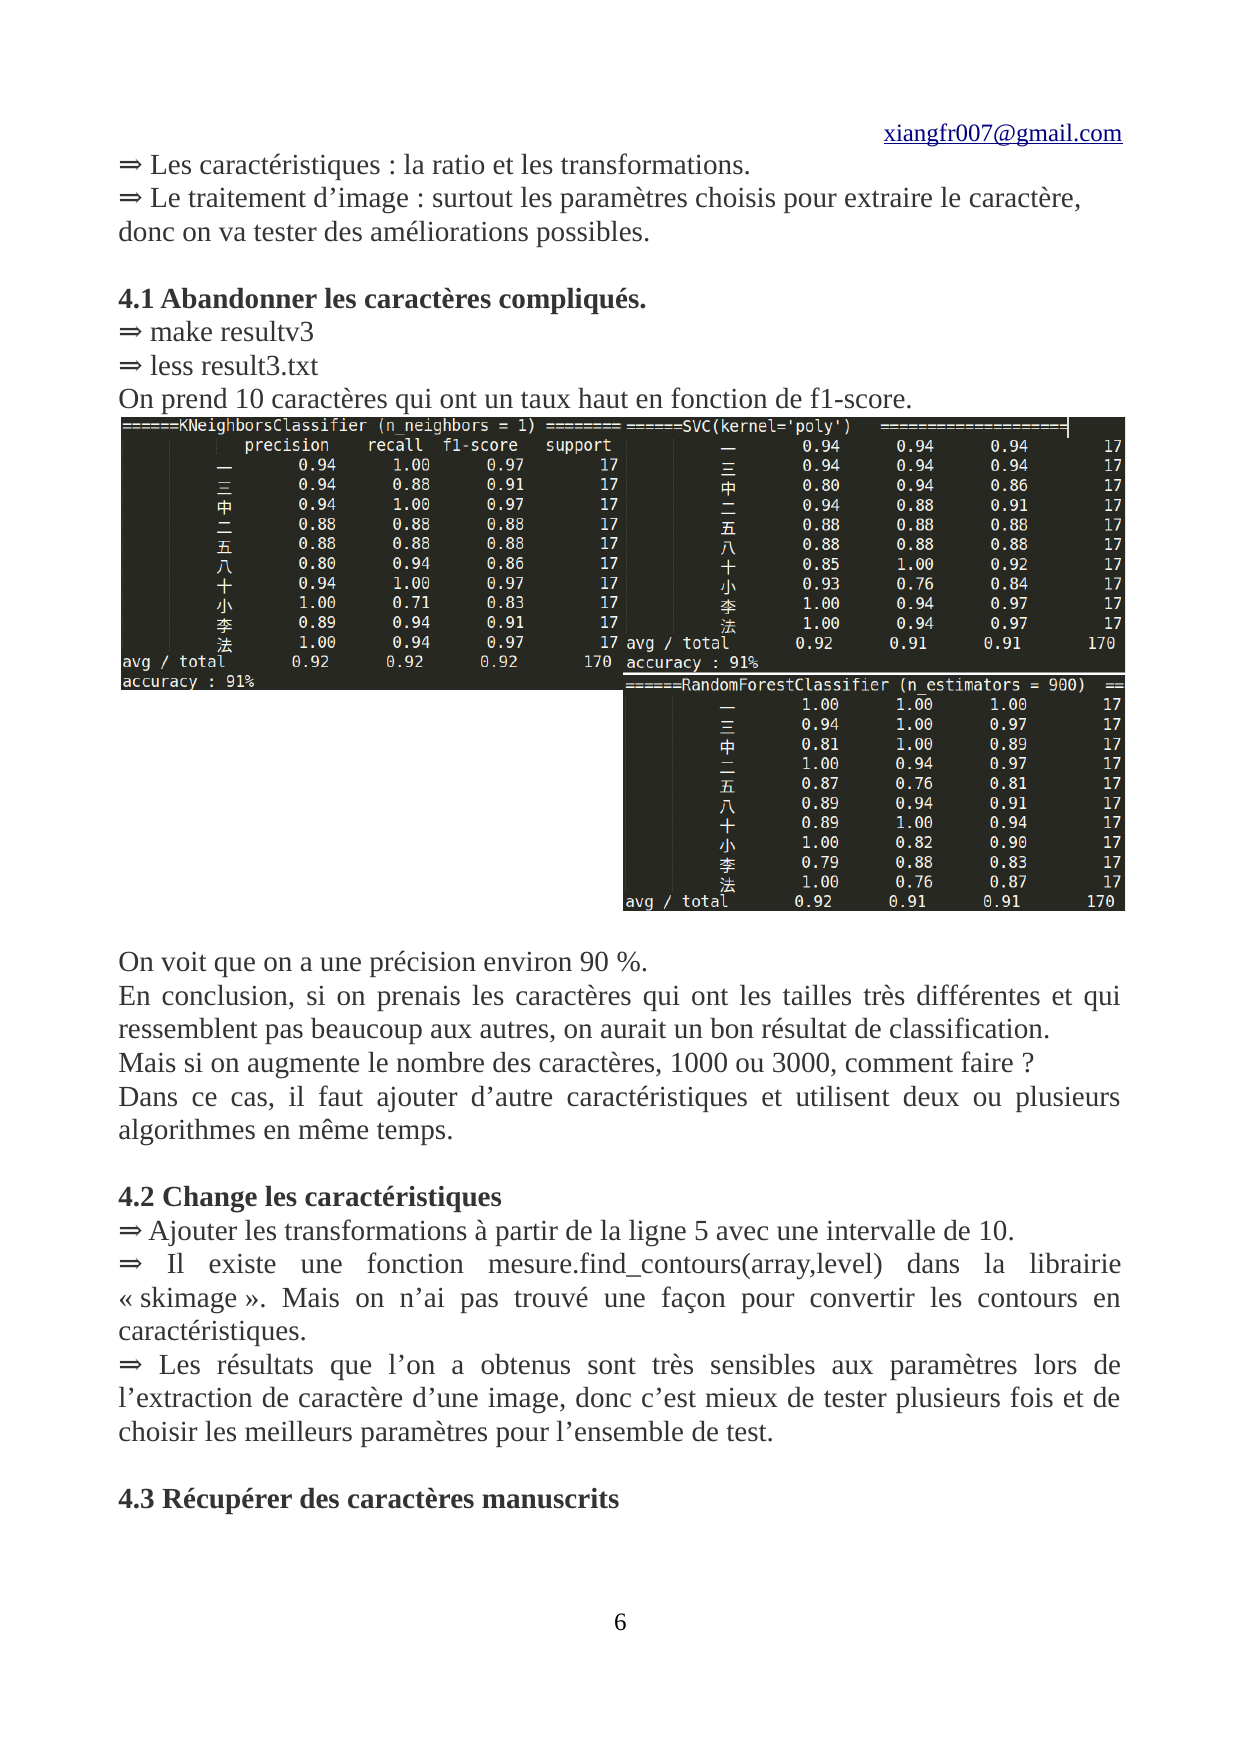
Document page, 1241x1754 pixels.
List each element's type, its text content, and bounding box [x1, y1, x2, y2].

text ⇒ Les caractéristiques : la ratio et les transformations. [118, 147, 1122, 180]
picture [121, 417, 1125, 911]
text 4.1 Abandonner les caractères compliqués. [118, 281, 1122, 314]
text On voit que on a une précision environ 90 %. [118, 944, 1122, 978]
text ⇒ Il existe une fonction mesure.find_contours(array,level) dans la librairie « skimage ». Mais on n’ai pas trouvé une façon pour convertir les contours en caractéristiques. [118, 1246, 1122, 1347]
text ⇒ Ajouter les transformations à partir de la ligne 5 avec une intervalle de 10. [118, 1213, 1122, 1246]
text ⇒ less result3.txt [118, 348, 1122, 382]
text ⇒ Les résultats que l’on a obtenus sont très sensibles aux paramètres lors de l’extraction de caractère d’une image, donc c’est mieux de tester plusieurs fois et de choisir les meilleurs paramètres pour l’ensemble de test. [118, 1347, 1122, 1448]
text ⇒ Le traitement d’image : surtout les paramètres choisis pour extraire le caractère, [118, 180, 1122, 214]
text donc on va tester des améliorations possibles. [118, 214, 1122, 247]
text 4.3 Récupérer des caractères manuscrits [118, 1481, 1122, 1515]
text En conclusion, si on prenais les caractères qui ont les tailles très différentes et qui ressemblent pas beaucoup aux autres, on aurait un bon résultat de classification. [118, 978, 1122, 1045]
text On prend 10 caractères qui ont un taux haut en fonction de f1-score. [118, 382, 1122, 415]
text Mais si on augmente le nombre des caractères, 1000 ou 3000, comment faire ? [118, 1045, 1122, 1079]
text 4.2 Change les caractéristiques [118, 1179, 1122, 1213]
text ⇒ make resultv3 [118, 314, 1122, 348]
text Dans ce cas, il faut ajouter d’autre caractéristiques et utilisent deux ou plusieurs algorithmes en même temps. [118, 1079, 1122, 1146]
